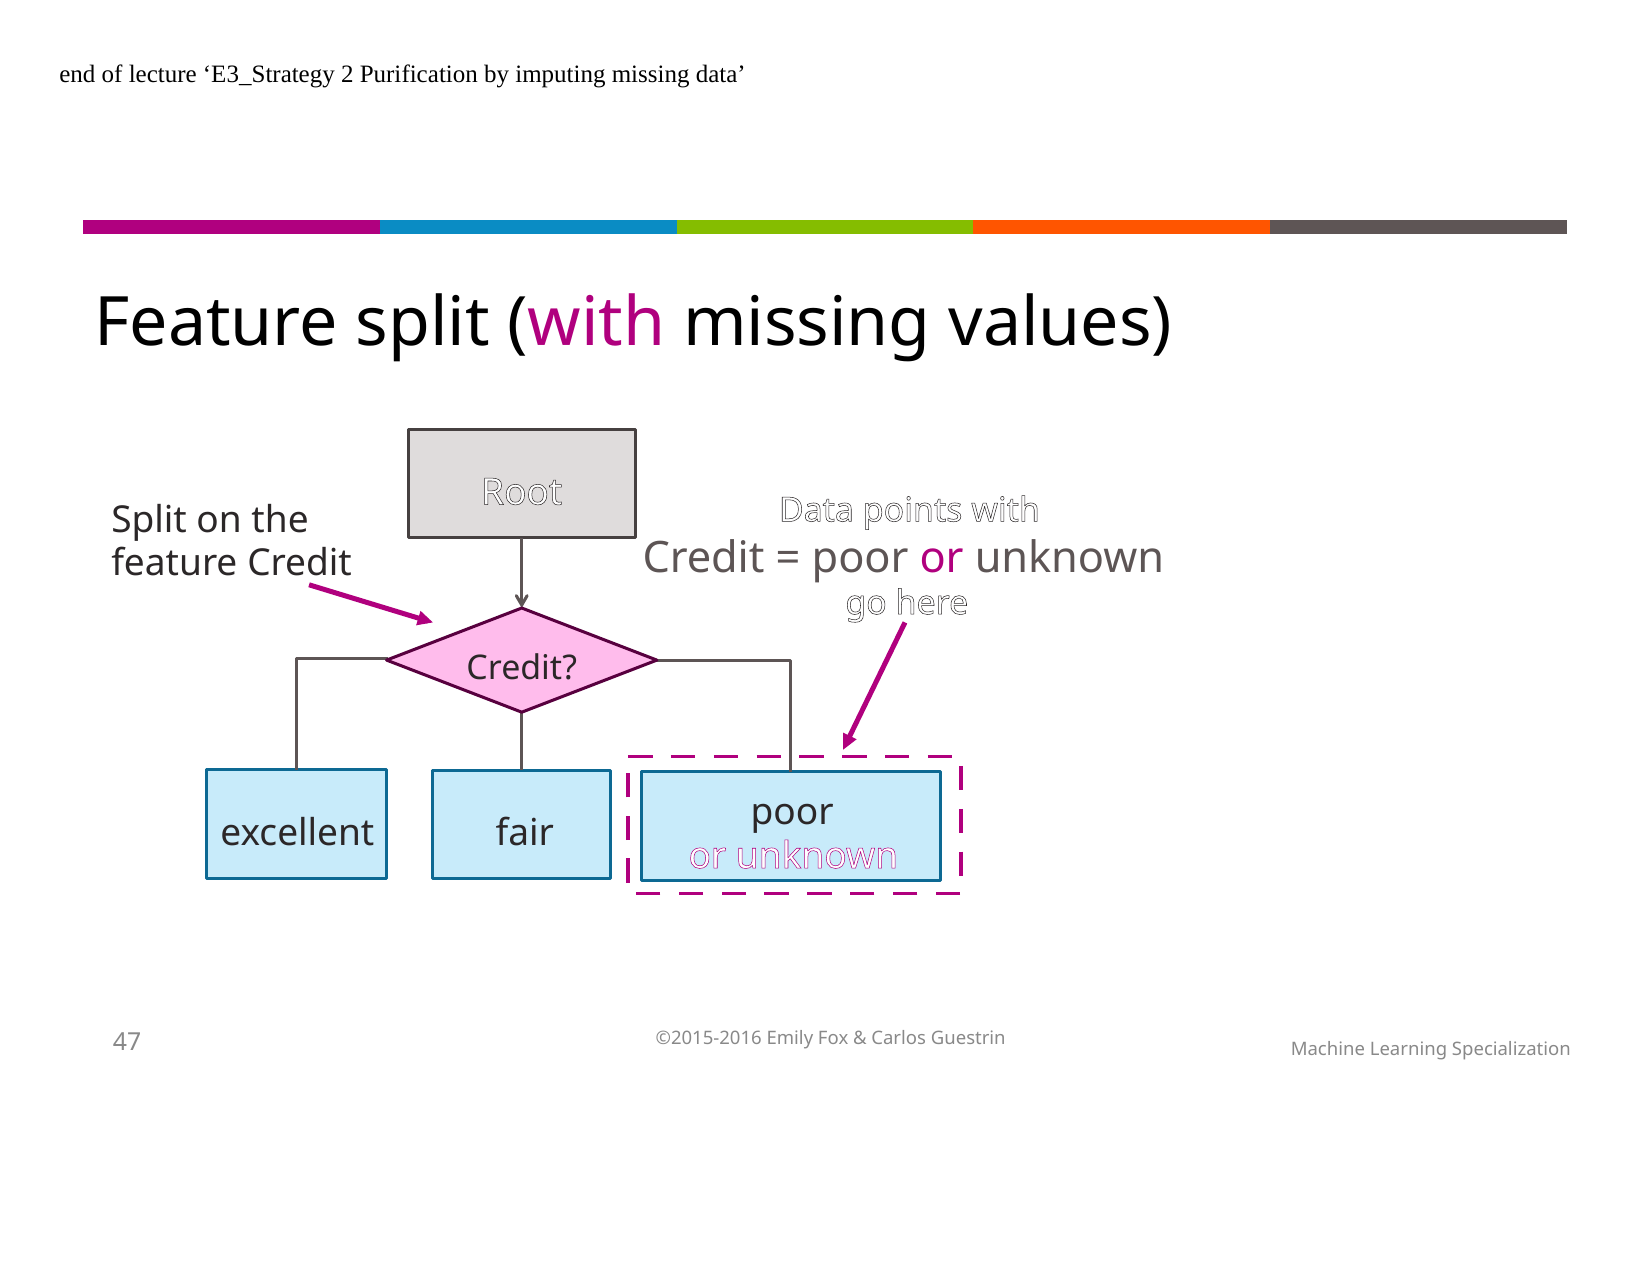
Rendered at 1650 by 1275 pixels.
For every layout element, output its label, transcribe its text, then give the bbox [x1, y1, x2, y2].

text end of lecture ‘E3_Strategy 2 Purification by imputing missing data’ [59, 59, 1591, 88]
